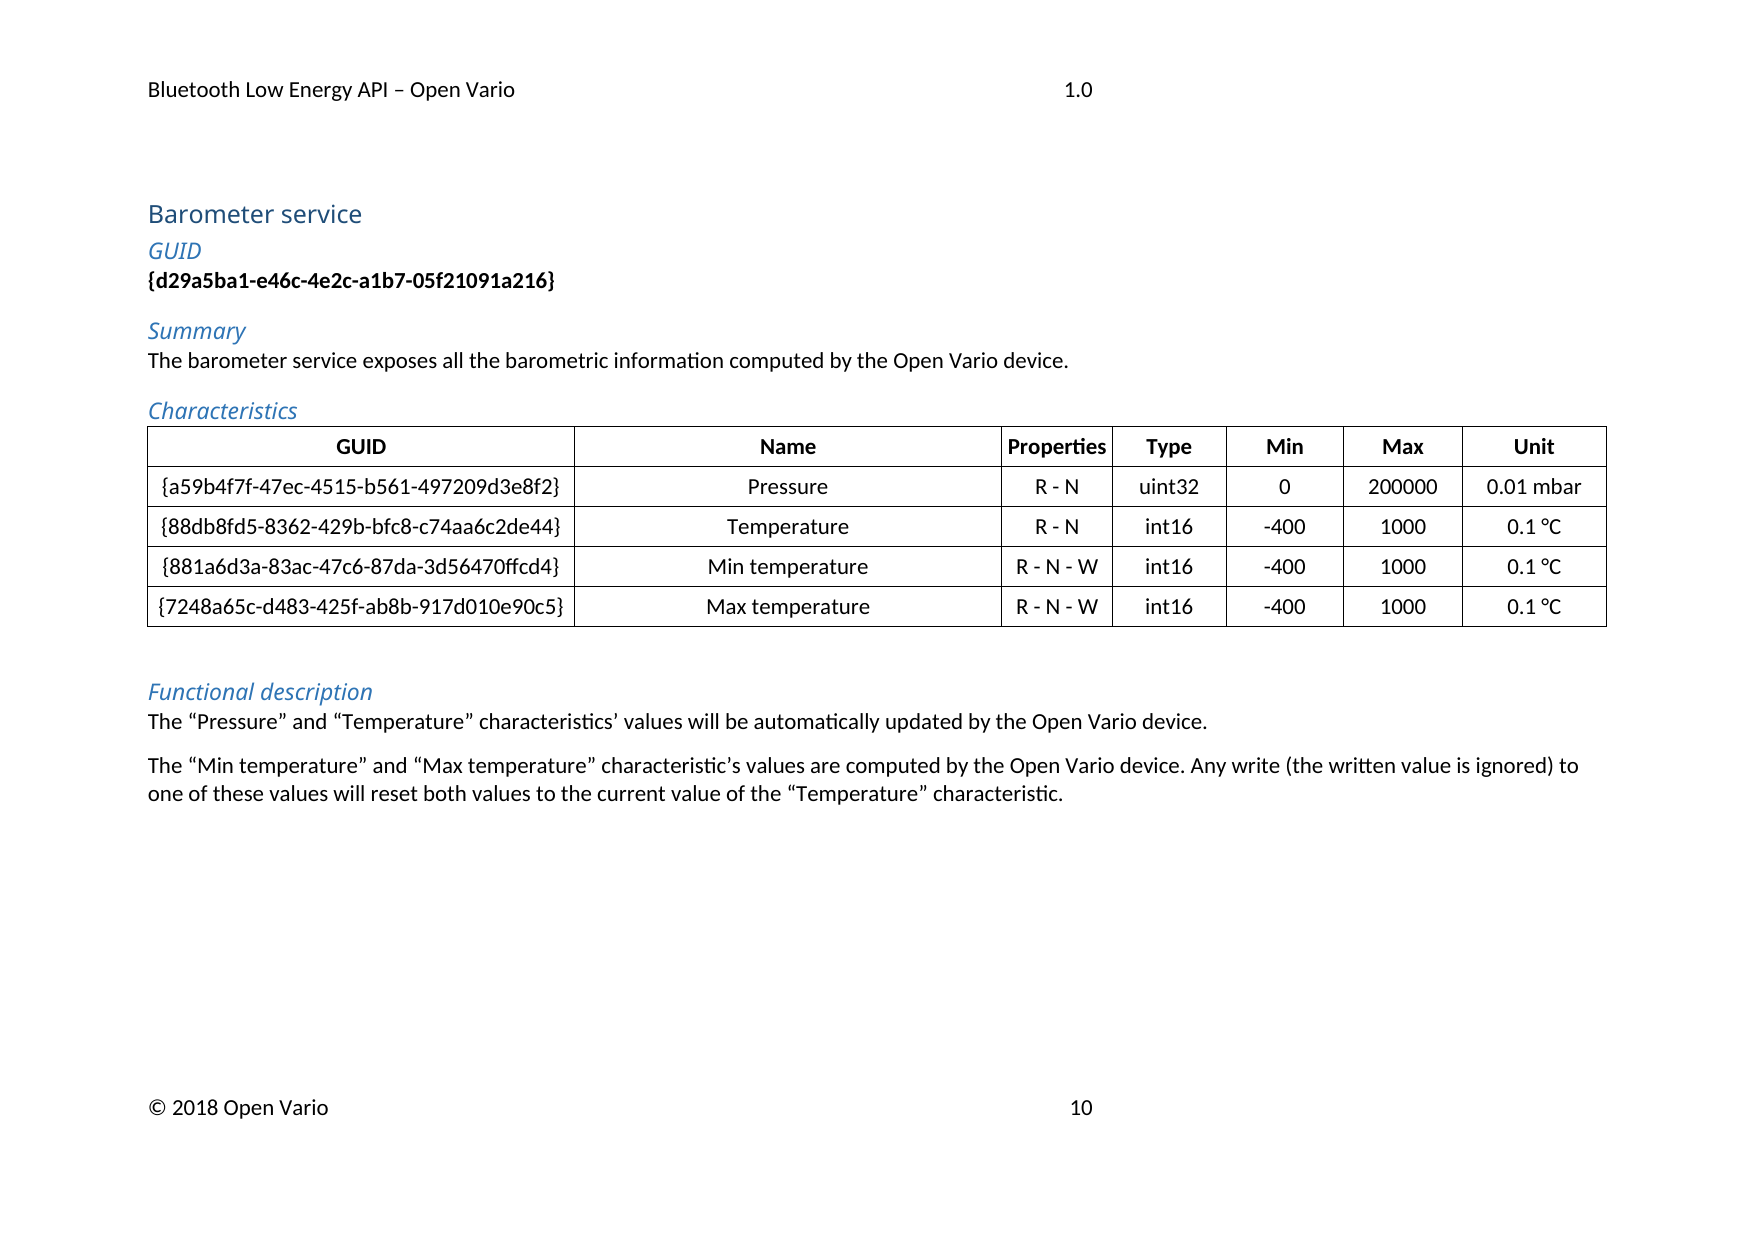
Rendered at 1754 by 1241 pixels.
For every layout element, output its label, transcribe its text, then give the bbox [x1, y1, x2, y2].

text The barometer service exposes all the barometric information computed by the Open Vario device. [148, 346, 1606, 374]
table_cell Min temperature [575, 547, 1001, 586]
table_cell 0 [1227, 467, 1343, 506]
subtitle Characteristics [148, 395, 1606, 426]
subtitle Summary [148, 315, 1606, 346]
table_header GUID [148, 427, 574, 466]
subtitle Barometer service [148, 196, 1606, 231]
text The “Min temperature” and “Max temperature” characteristic’s values are computed by the Open Vario device. Any write (the written value is ignored) to one of these values will reset both values to the current value of the “Temperature” characteristic. [148, 751, 1606, 807]
table_cell {88db8fd5-8362-429b-bfc8-c74aa6c2de44} [148, 507, 574, 546]
table_header Min [1227, 427, 1343, 466]
table_cell -400 [1227, 547, 1343, 586]
table_cell int16 [1113, 547, 1226, 586]
subtitle Functional description [148, 676, 1606, 707]
table_cell 1000 [1344, 547, 1462, 586]
table_cell 200000 [1344, 467, 1462, 506]
table_cell R - N - W [1002, 547, 1112, 586]
subtitle GUID [148, 235, 1606, 266]
table_cell {7248a65c-d483-425f-ab8b-917d010e90c5} [148, 587, 574, 626]
table_cell Temperature [575, 507, 1001, 546]
table_cell R - N - W [1002, 587, 1112, 626]
table_cell 0.1 °C [1463, 587, 1606, 626]
table_cell -400 [1227, 507, 1343, 546]
text The “Pressure” and “Temperature” characteristics’ values will be automatically updated by the Open Vario device. [148, 707, 1606, 735]
table_cell 1000 [1344, 507, 1462, 546]
table_header Max [1344, 427, 1462, 466]
table_cell R - N [1002, 507, 1112, 546]
table_cell uint32 [1113, 467, 1226, 506]
table_cell 0.1 °C [1463, 507, 1606, 546]
table_header Properties [1002, 427, 1112, 466]
text {d29a5ba1-e46c-4e2c-a1b7-05f21091a216} [148, 266, 1606, 294]
table_cell -400 [1227, 587, 1343, 626]
table_cell int16 [1113, 587, 1226, 626]
table_cell R - N [1002, 467, 1112, 506]
table_header Unit [1463, 427, 1606, 466]
table_cell int16 [1113, 507, 1226, 546]
table_header Name [575, 427, 1001, 466]
table_cell 0.01 mbar [1463, 467, 1606, 506]
table_cell 1000 [1344, 587, 1462, 626]
table_cell Pressure [575, 467, 1001, 506]
table_cell Max temperature [575, 587, 1001, 626]
table_header Type [1113, 427, 1226, 466]
table_cell 0.1 °C [1463, 547, 1606, 586]
table_cell {a59b4f7f-47ec-4515-b561-497209d3e8f2} [148, 467, 574, 506]
table_cell {881a6d3a-83ac-47c6-87da-3d56470ffcd4} [148, 547, 574, 586]
